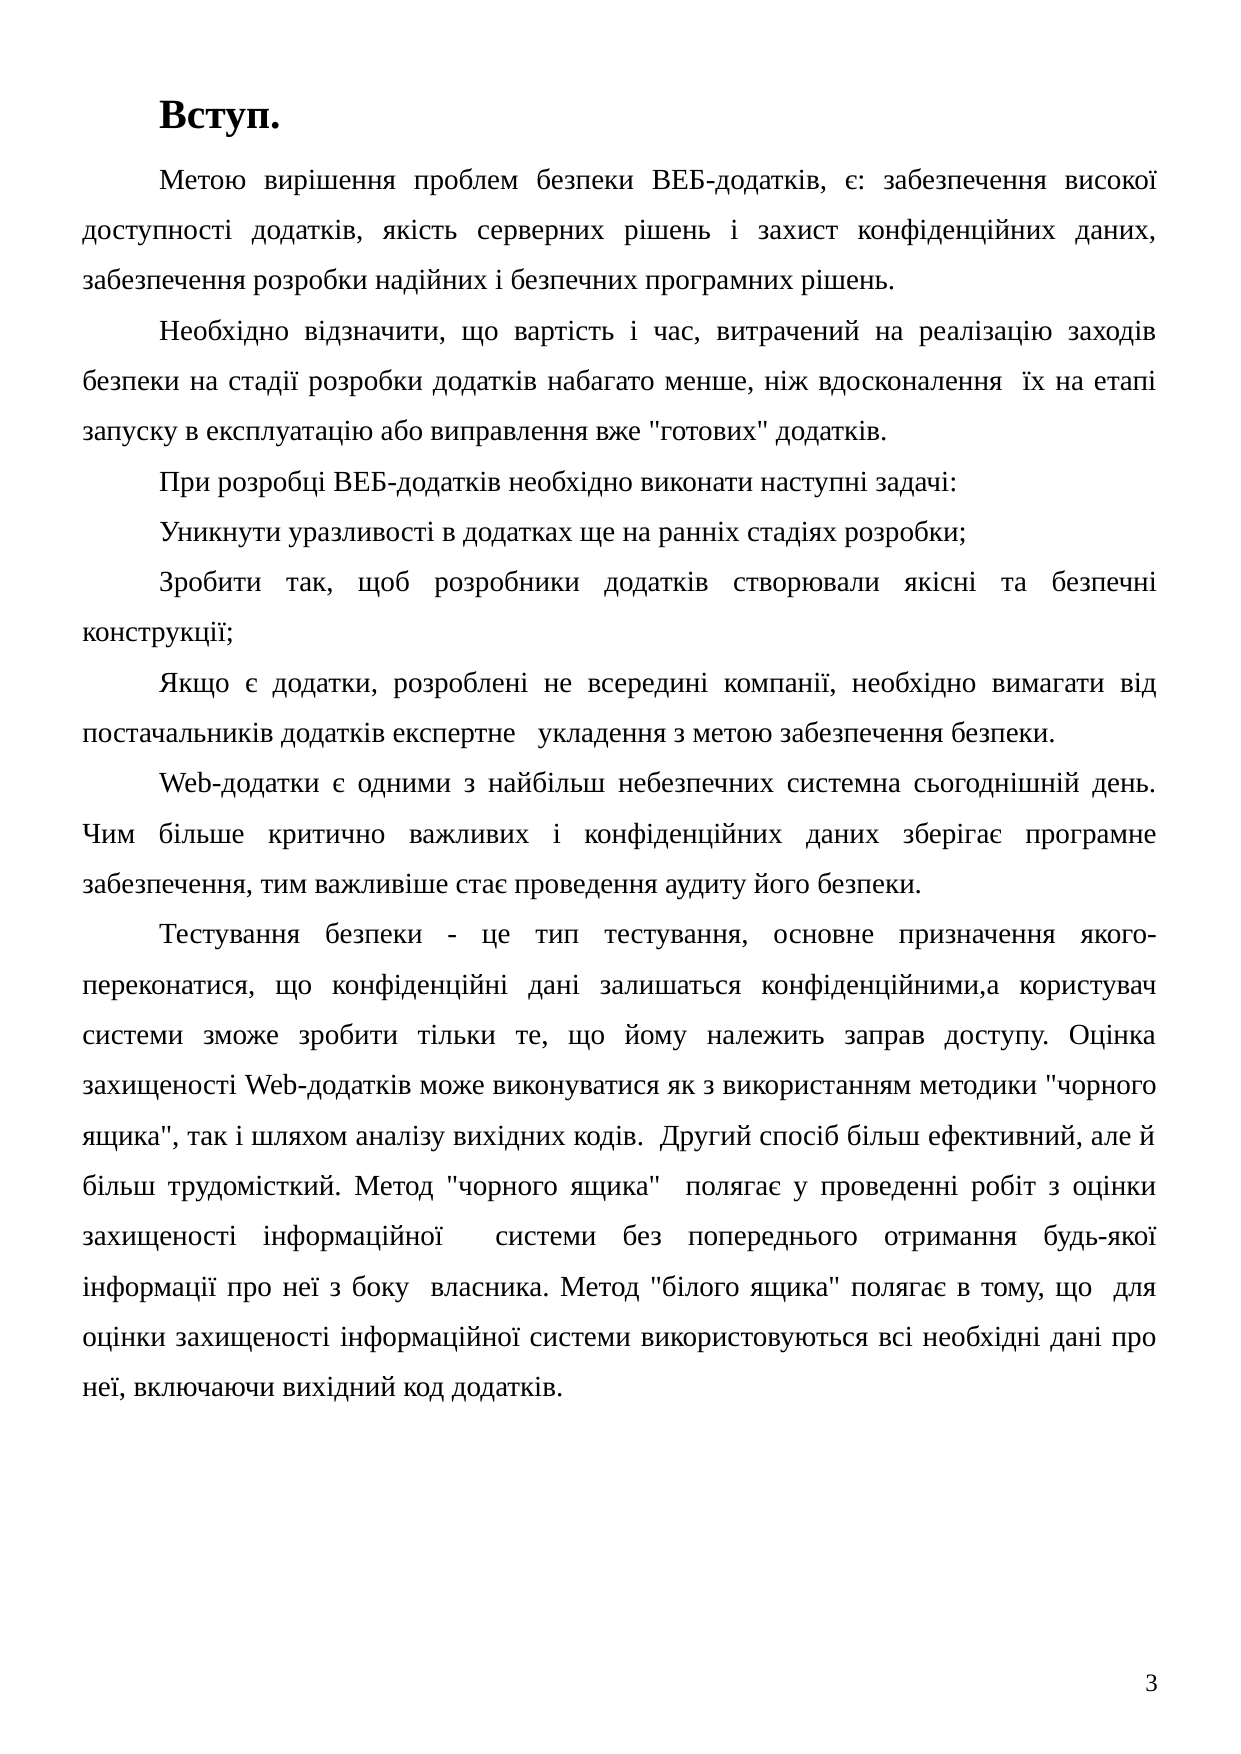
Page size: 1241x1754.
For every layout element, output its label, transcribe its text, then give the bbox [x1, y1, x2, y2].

subtitle Вступ. [82, 90, 1158, 138]
text Необхідно відзначити, що вартість і час, витрачений на реалізацію заходів безпеки на стадії розробки додатків набагато менше, ніж вдосконалення їх на етапі запуску в експлуатацію або виправлення вже "готових" додатків. [82, 313, 1158, 447]
text Уникнути уразливості в додатках ще на ранніх стадіях розробки; [82, 514, 1158, 547]
text Web-додатки є одними з найбільш небезпечних системна сьогоднішній день. Чим більше критично важливих і конфіденційних даних зберігає програмне забезпечення, тим важливіше стає проведення аудиту його безпеки. [82, 766, 1158, 900]
text Метою вирішення проблем безпеки ВЕБ-додатків, є: забезпечення високої доступності додатків, якість серверних рішень і захист конфіденційних даних, забезпечення розробки надійних і безпечних програмних рішень. [82, 162, 1158, 296]
text Якщо є додатки, розроблені не всередині компанії, необхідно вимагати від постачальників додатків експертне укладення з метою забезпечення безпеки. [82, 665, 1158, 749]
text Тестування безпеки - це тип тестування, основне призначення якого- переконатися, що конфіденційні дані залишаться конфіденційними,а користувач системи зможе зробити тільки те, що йому належить заправ доступу. Оцінка захищеності Web-додатків може виконуватися як з використанням методики "чорного ящика", так і шляхом аналізу вихідних кодів. Другий спосіб більш ефективний, але й більш трудомісткий. Метод "чорного ящика" полягає у проведенні робіт з оцінки захищеності інформаційної системи без попереднього отримання будь-якої інформації про неї з боку власника. Метод "білого ящика" полягає в тому, що для оцінки захищеності інформаційної системи використовуються всі необхідні дані про неї, включаючи вихідний код додатків. [82, 916, 1158, 1403]
text При розробці ВЕБ-додатків необхідно виконати наступні задачі: [82, 464, 1158, 497]
text Зробити так, щоб розробники додатків створювали якісні та безпечні конструкції; [82, 564, 1158, 648]
